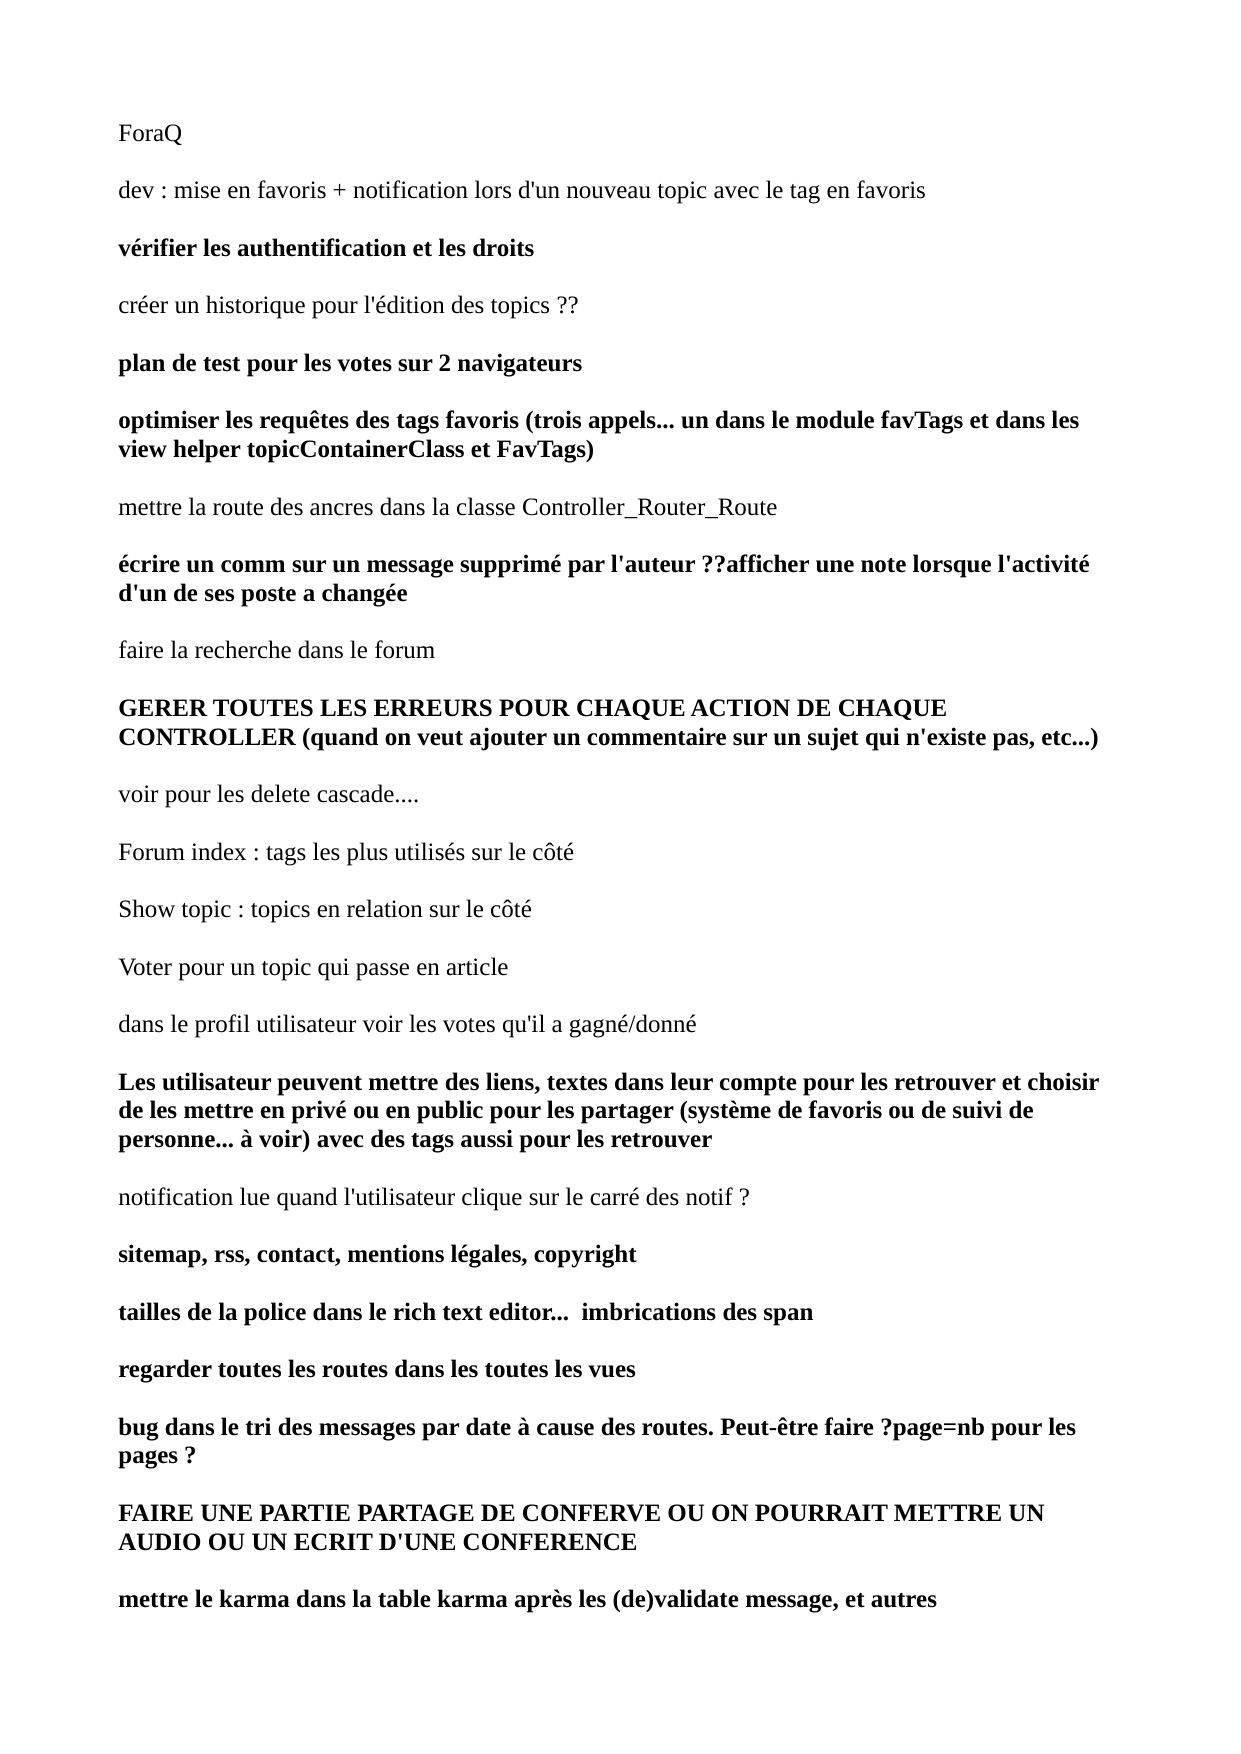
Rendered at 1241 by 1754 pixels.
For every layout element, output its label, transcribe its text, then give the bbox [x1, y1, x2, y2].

text regarder toutes les routes dans les toutes les vues [118, 1354, 1122, 1383]
text FAIRE UNE PARTIE PARTAGE DE CONFERVE OU ON POURRAIT METTRE UN AUDIO OU UN ECRIT D'UNE CONFERENCE [118, 1498, 1122, 1556]
text tailles de la police dans le rich text editor... imbrications des span [118, 1297, 1122, 1326]
text ForaQ dev : mise en favoris + notification lors d'un nouveau topic avec le tag en favoris vérifier les authentification et les droits créer un historique pour l'édition des topics ?? plan de test pour les votes sur 2 navigateurs [118, 118, 1122, 377]
text mettre le karma dans la table karma après les (de)validate message, et autres [118, 1584, 1122, 1613]
text bug dans le tri des messages par date à cause des routes. Peut-être faire ?page=nb pour les pages ? [118, 1412, 1122, 1469]
text optimiser les requêtes des tags favoris (trois appels... un dans le module favTags et dans les view helper topicContainerClass et FavTags) mettre la route des ancres dans la classe Controller_Router_Route écrire un comm sur un message supprimé par l'auteur ??afficher une note lorsque l'activité d'un de ses poste a changée faire la recherche dans le forum GERER TOUTES LES ERREURS POUR CHAQUE ACTION DE CHAQUE CONTROLLER (quand on veut ajouter un commentaire sur un sujet qui n'existe pas, etc...) voir pour les delete cascade.... Forum index : tags les plus utilisés sur le côté Show topic : topics en relation sur le côté Voter pour un topic qui passe en article dans le profil utilisateur voir les votes qu'il a gagné/donné Les utilisateur peuvent mettre des liens, textes dans leur compte pour les retrouver et choisir de les mettre en privé ou en public pour les partager (système de favoris ou de suivi de personne... à voir) avec des tags aussi pour les retrouver notification lue quand l'utilisateur clique sur le carré des notif ? sitemap, rss, contact, mentions légales, copyright [118, 406, 1122, 1268]
